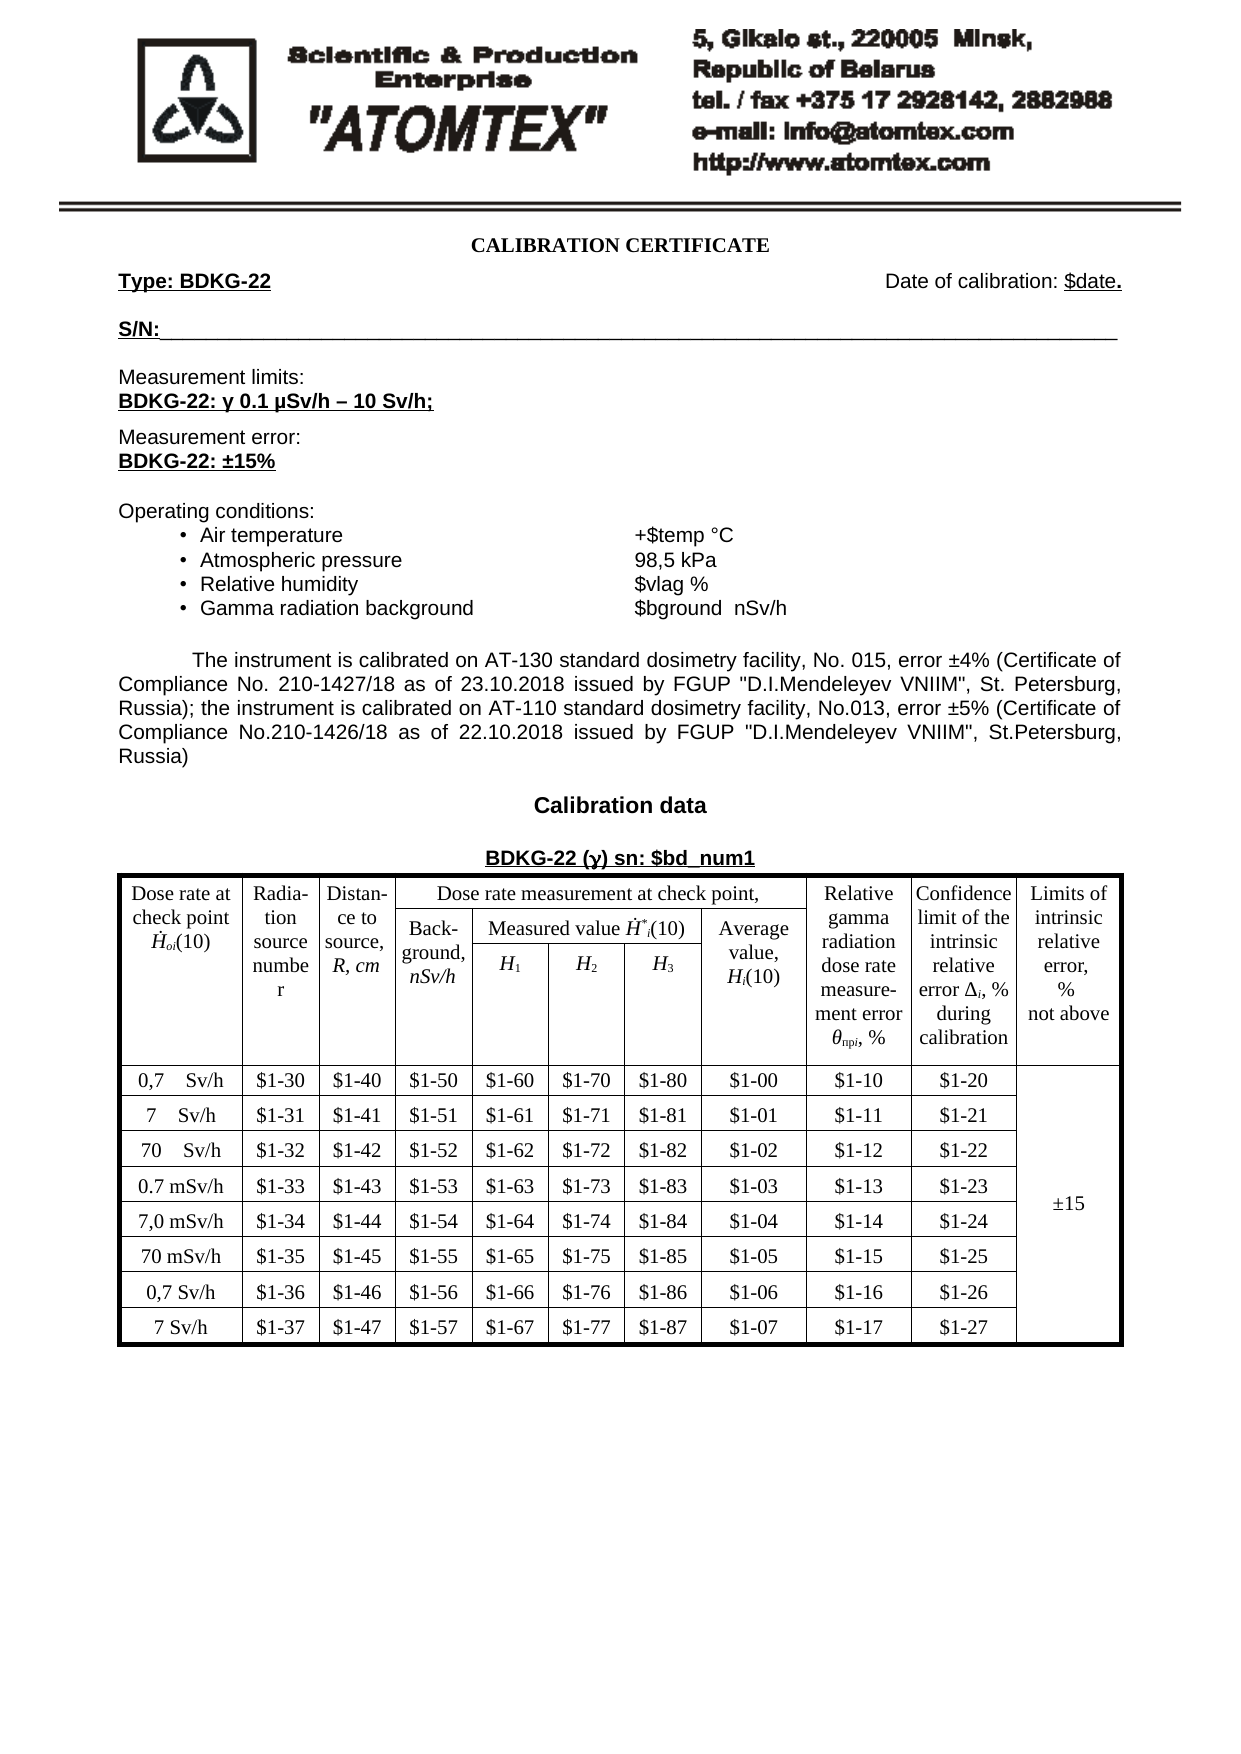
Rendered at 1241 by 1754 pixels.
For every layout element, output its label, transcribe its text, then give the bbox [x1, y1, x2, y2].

table_cell $1-47 [320, 1308, 395, 1342]
table_cell $1-31 [243, 1096, 319, 1130]
table_cell $1-74 [549, 1202, 624, 1236]
table_cell $1-56 [396, 1272, 472, 1307]
table_cell $1-00 [702, 1066, 806, 1095]
list Relative humidity $vlag % [179, 571, 1122, 596]
text CALIBRATION CERTIFICATE [118, 233, 1122, 257]
table_cell $1-45 [320, 1237, 395, 1271]
table_cell ±15 [1017, 1066, 1119, 1342]
table_cell Back-ground, nSv/h [396, 909, 472, 1065]
table_cell $1-82 [625, 1131, 701, 1166]
table_cell $1-12 [807, 1131, 911, 1166]
table_cell $1-26 [912, 1272, 1016, 1307]
table_cell $1-20 [912, 1066, 1016, 1095]
table_cell Relative gamma radiation dose rate measure-ment error θпрi, % [807, 878, 911, 1065]
table_cell $1-87 [625, 1308, 701, 1342]
table_cell $1-81 [625, 1096, 701, 1130]
text Measurement limits: [118, 365, 1122, 389]
table_cell H2 [549, 944, 624, 1065]
table_cell $1-07 [702, 1308, 806, 1342]
table_cell 0.7 mSv/h [122, 1167, 242, 1201]
table_cell $1-10 [807, 1066, 911, 1095]
table_cell $1-24 [912, 1202, 1016, 1236]
table_cell 70 Sv/h [122, 1131, 242, 1166]
table_cell 0,7 Sv/h [122, 1272, 242, 1307]
table_cell $1-03 [702, 1167, 806, 1201]
table_cell Dose rate at check point Ḣoi(10) [122, 878, 242, 1065]
table_cell $1-30 [243, 1066, 319, 1095]
table_cell $1-32 [243, 1131, 319, 1166]
table_cell Confidence limit of the intrinsic relative error Δi, % during calibration [912, 878, 1016, 1065]
table_cell $1-36 [243, 1272, 319, 1307]
table_cell $1-76 [549, 1272, 624, 1307]
table_cell $1-02 [702, 1131, 806, 1166]
table_cell $1-16 [807, 1272, 911, 1307]
table_cell $1-34 [243, 1202, 319, 1236]
table_cell $1-70 [549, 1066, 624, 1095]
table_cell Limits of intrinsic relative error, % not above [1017, 878, 1119, 1065]
table_cell $1-11 [807, 1096, 911, 1130]
table_cell $1-52 [396, 1131, 472, 1166]
table_cell $1-44 [320, 1202, 395, 1236]
table_cell $1-23 [912, 1167, 1016, 1201]
table_cell Average value, Hi(10) [702, 909, 806, 1065]
table_cell $1-62 [473, 1131, 548, 1166]
text BDKG-22: γ 0.1 µSv/h – 10 Sv/h; [118, 389, 1122, 413]
table_cell $1-80 [625, 1066, 701, 1095]
table_cell $1-73 [549, 1167, 624, 1201]
table_cell $1-86 [625, 1272, 701, 1307]
table_cell $1-46 [320, 1272, 395, 1307]
text S/N: [118, 317, 1122, 341]
table_cell $1-54 [396, 1202, 472, 1236]
table_cell Measured value Ḣ*i(10) [473, 909, 701, 943]
list Air temperature +$temp °C [179, 523, 1122, 547]
text BDKG-22: ±15% [118, 449, 1122, 473]
table_cell $1-66 [473, 1272, 548, 1307]
table_cell 7 Sv/h [122, 1308, 242, 1342]
text The instrument is calibrated on AT-130 standard dosimetry facility, No. 015, error ±4% (Certificate of Compliance No. 210-1427/18 as of 23.10.2018 issued by FGUP "D.I.Mendeleyev VNIIM", St. Petersburg, Russia); the instrument is calibrated on AT-110 standard dosimetry facility, No.013, error ±5% (Certificate of Compliance No.210-1426/18 as of 22.10.2018 issued by FGUP "D.I.Mendeleyev VNIIM", St.Petersburg, Russia) [118, 648, 1122, 768]
table_cell $1-21 [912, 1096, 1016, 1130]
table_cell $1-14 [807, 1202, 911, 1236]
text Measurement error: [118, 425, 1122, 449]
table_cell $1-13 [807, 1167, 911, 1201]
table_cell $1-55 [396, 1237, 472, 1271]
table_cell $1-57 [396, 1308, 472, 1342]
table_cell $1-67 [473, 1308, 548, 1342]
table_cell $1-84 [625, 1202, 701, 1236]
table_cell $1-40 [320, 1066, 395, 1095]
table_cell $1-05 [702, 1237, 806, 1271]
list Atmospheric pressure 98,5 kPa [179, 547, 1122, 571]
text Type: BDKG-22 Date of calibration: $date. [118, 269, 1122, 293]
table_cell $1-50 [396, 1066, 472, 1095]
table_cell H3 [625, 944, 701, 1065]
table_cell Dose rate measurement at check point, [396, 878, 806, 908]
table_cell $1-37 [243, 1308, 319, 1342]
table_cell $1-60 [473, 1066, 548, 1095]
table_cell $1-42 [320, 1131, 395, 1166]
table_header BDKG-22 () sn: $bd_num1 [119, 843, 1121, 872]
table_cell Radia-tion source number [243, 878, 319, 1065]
table_cell 70 mSv/h [122, 1237, 242, 1271]
table_cell $1-41 [320, 1096, 395, 1130]
table_cell $1-17 [807, 1308, 911, 1342]
table_cell $1-51 [396, 1096, 472, 1130]
table_cell $1-04 [702, 1202, 806, 1236]
table_cell $1-65 [473, 1237, 548, 1271]
table_cell $1-33 [243, 1167, 319, 1201]
table_cell $1-43 [320, 1167, 395, 1201]
table_cell $1-22 [912, 1131, 1016, 1166]
table_cell $1-63 [473, 1167, 548, 1201]
table_cell $1-72 [549, 1131, 624, 1166]
text Operating conditions: [118, 499, 1122, 523]
table_cell H1 [473, 944, 548, 1065]
table_cell Distan-ce to source, R, сm [320, 878, 395, 1065]
table_cell $1-64 [473, 1202, 548, 1236]
table_cell $1-53 [396, 1167, 472, 1201]
table_cell $1-15 [807, 1237, 911, 1271]
table_cell $1-75 [549, 1237, 624, 1271]
table_cell $1-25 [912, 1237, 1016, 1271]
table_cell $1-85 [625, 1237, 701, 1271]
table_cell $1-77 [549, 1308, 624, 1342]
table_cell $1-06 [702, 1272, 806, 1307]
table_cell $1-61 [473, 1096, 548, 1130]
table_cell $1-01 [702, 1096, 806, 1130]
table_cell $1-27 [912, 1308, 1016, 1342]
list Gamma radiation background $bground nSv/h [179, 596, 1122, 619]
picture [59, 29, 1182, 233]
table_cell 7 Sv/h [122, 1096, 242, 1130]
text Calibration data [118, 792, 1122, 818]
table_cell 7,0 mSv/h [122, 1202, 242, 1236]
table_cell $1-71 [549, 1096, 624, 1130]
table_cell $1-35 [243, 1237, 319, 1271]
table_cell $1-83 [625, 1167, 701, 1201]
table_cell 0,7 Sv/h [122, 1066, 242, 1095]
